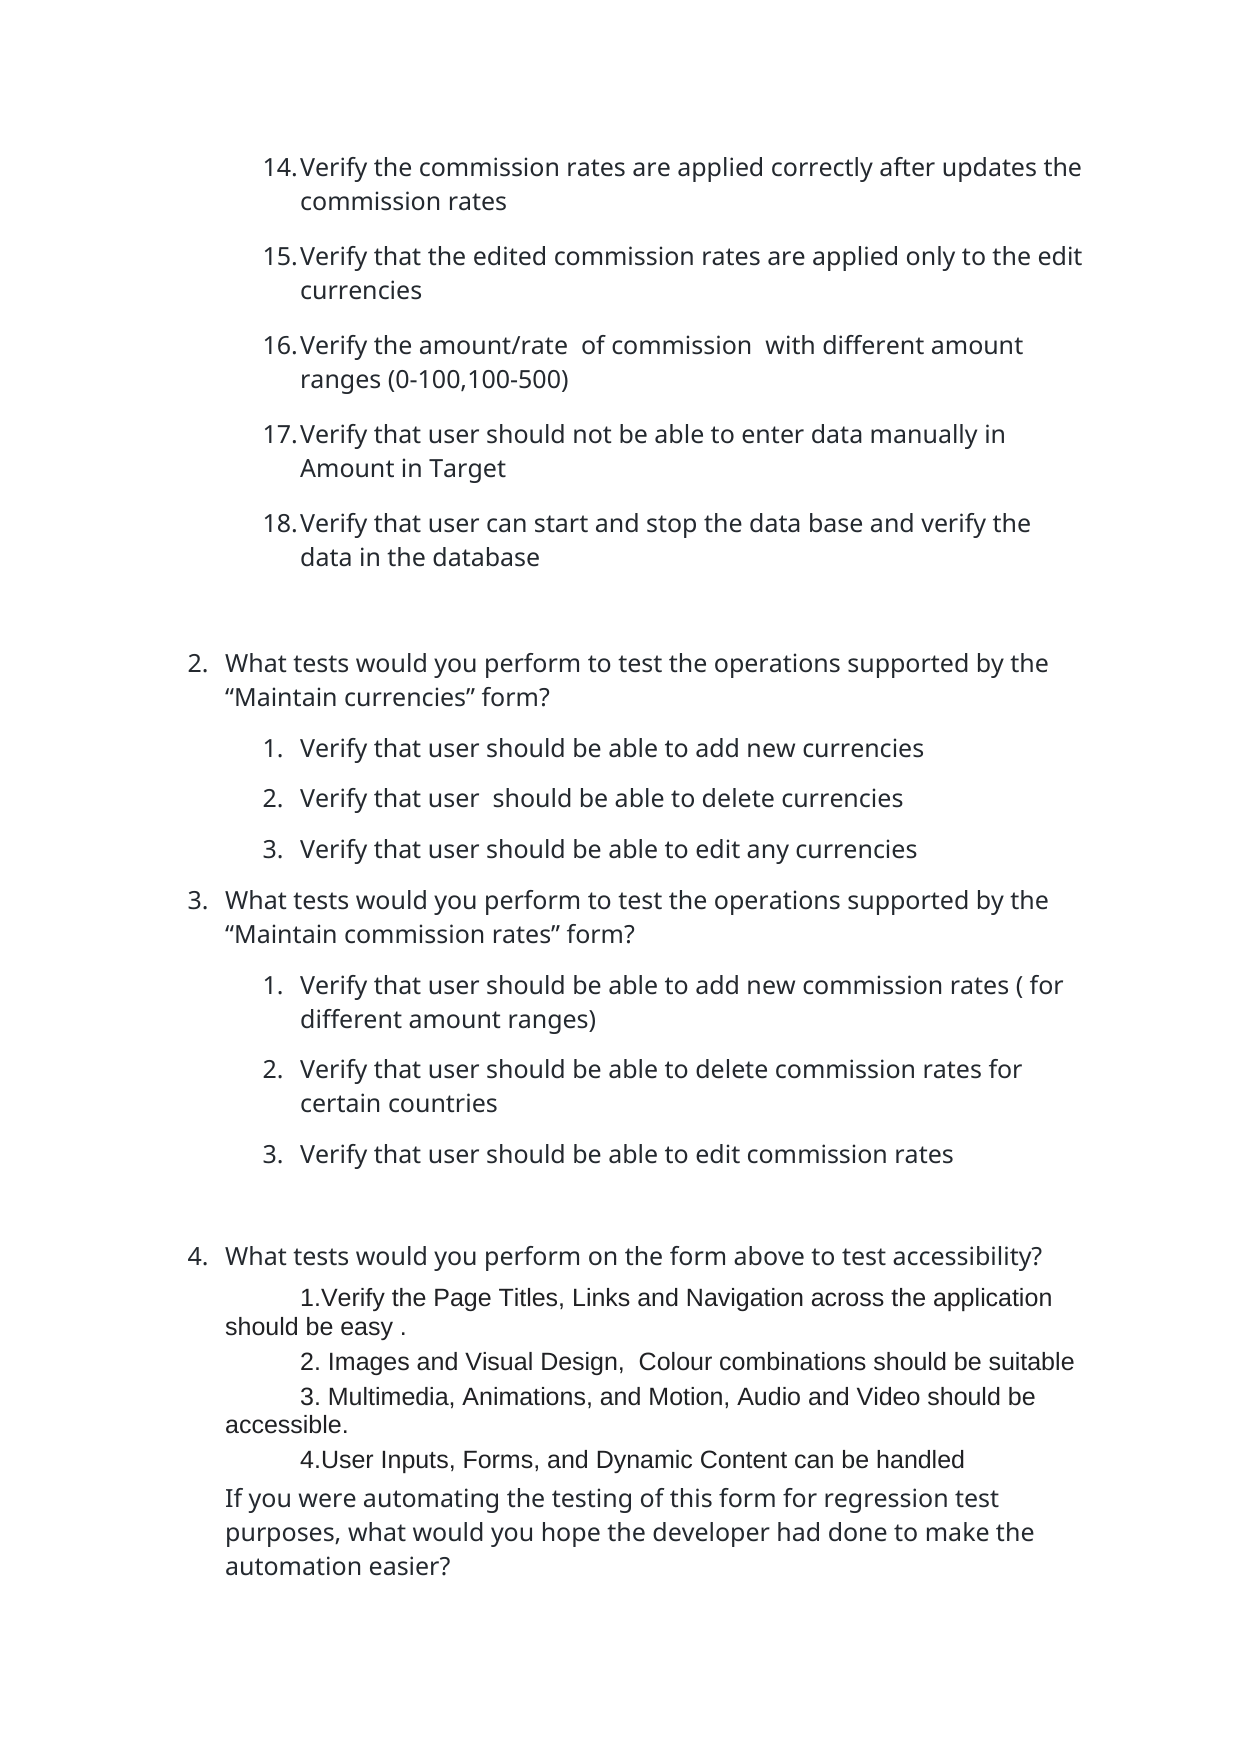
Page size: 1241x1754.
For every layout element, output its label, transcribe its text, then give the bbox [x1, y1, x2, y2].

list What tests would you perform on the form above to test accessibility? [187, 1238, 1090, 1272]
text 3. Multimedia, Animations, and Motion, Audio and Video should be accessible. [225, 1382, 1090, 1439]
text 1.Verify the Page Titles, Links and Navigation across the application should be easy . [225, 1283, 1090, 1340]
list Verify that user should be able to add new commission rates ( for different amount ranges) [262, 967, 1090, 1035]
list Verify that user should be able to delete commission rates for certain countries [262, 1052, 1090, 1120]
list Verify that user should be able to add new currencies [262, 730, 1090, 764]
list Verify that the edited commission rates are applied only to the edit currencies [262, 239, 1090, 307]
list Verify the commission rates are applied correctly after updates the commission rates [262, 150, 1090, 218]
list What tests would you perform to test the operations supported by the “Maintain commission rates” form? [187, 882, 1090, 951]
list Verify that user should be able to edit any currencies [262, 832, 1090, 866]
list Verify that user can start and stop the data base and verify the data in the database [262, 506, 1090, 574]
list Verify that user should be able to edit commission rates [262, 1137, 1090, 1171]
list Verify the amount/rate of commission with different amount ranges (0-100,100-500) [262, 328, 1090, 396]
text 4.User Inputs, Forms, and Dynamic Content can be handled [225, 1445, 1090, 1474]
text 2. Images and Visual Design, Colour combinations should be suitable [225, 1347, 1090, 1375]
list Verify that user should be able to delete currencies [262, 781, 1090, 815]
text If you were automating the testing of this form for regression test purposes, what would you hope the developer had done to make the automation easier? [225, 1480, 1090, 1582]
list What tests would you perform to test the operations supported by the “Maintain currencies” form? [187, 646, 1090, 714]
list Verify that user should not be able to enter data manually in Amount in Target [262, 417, 1090, 485]
